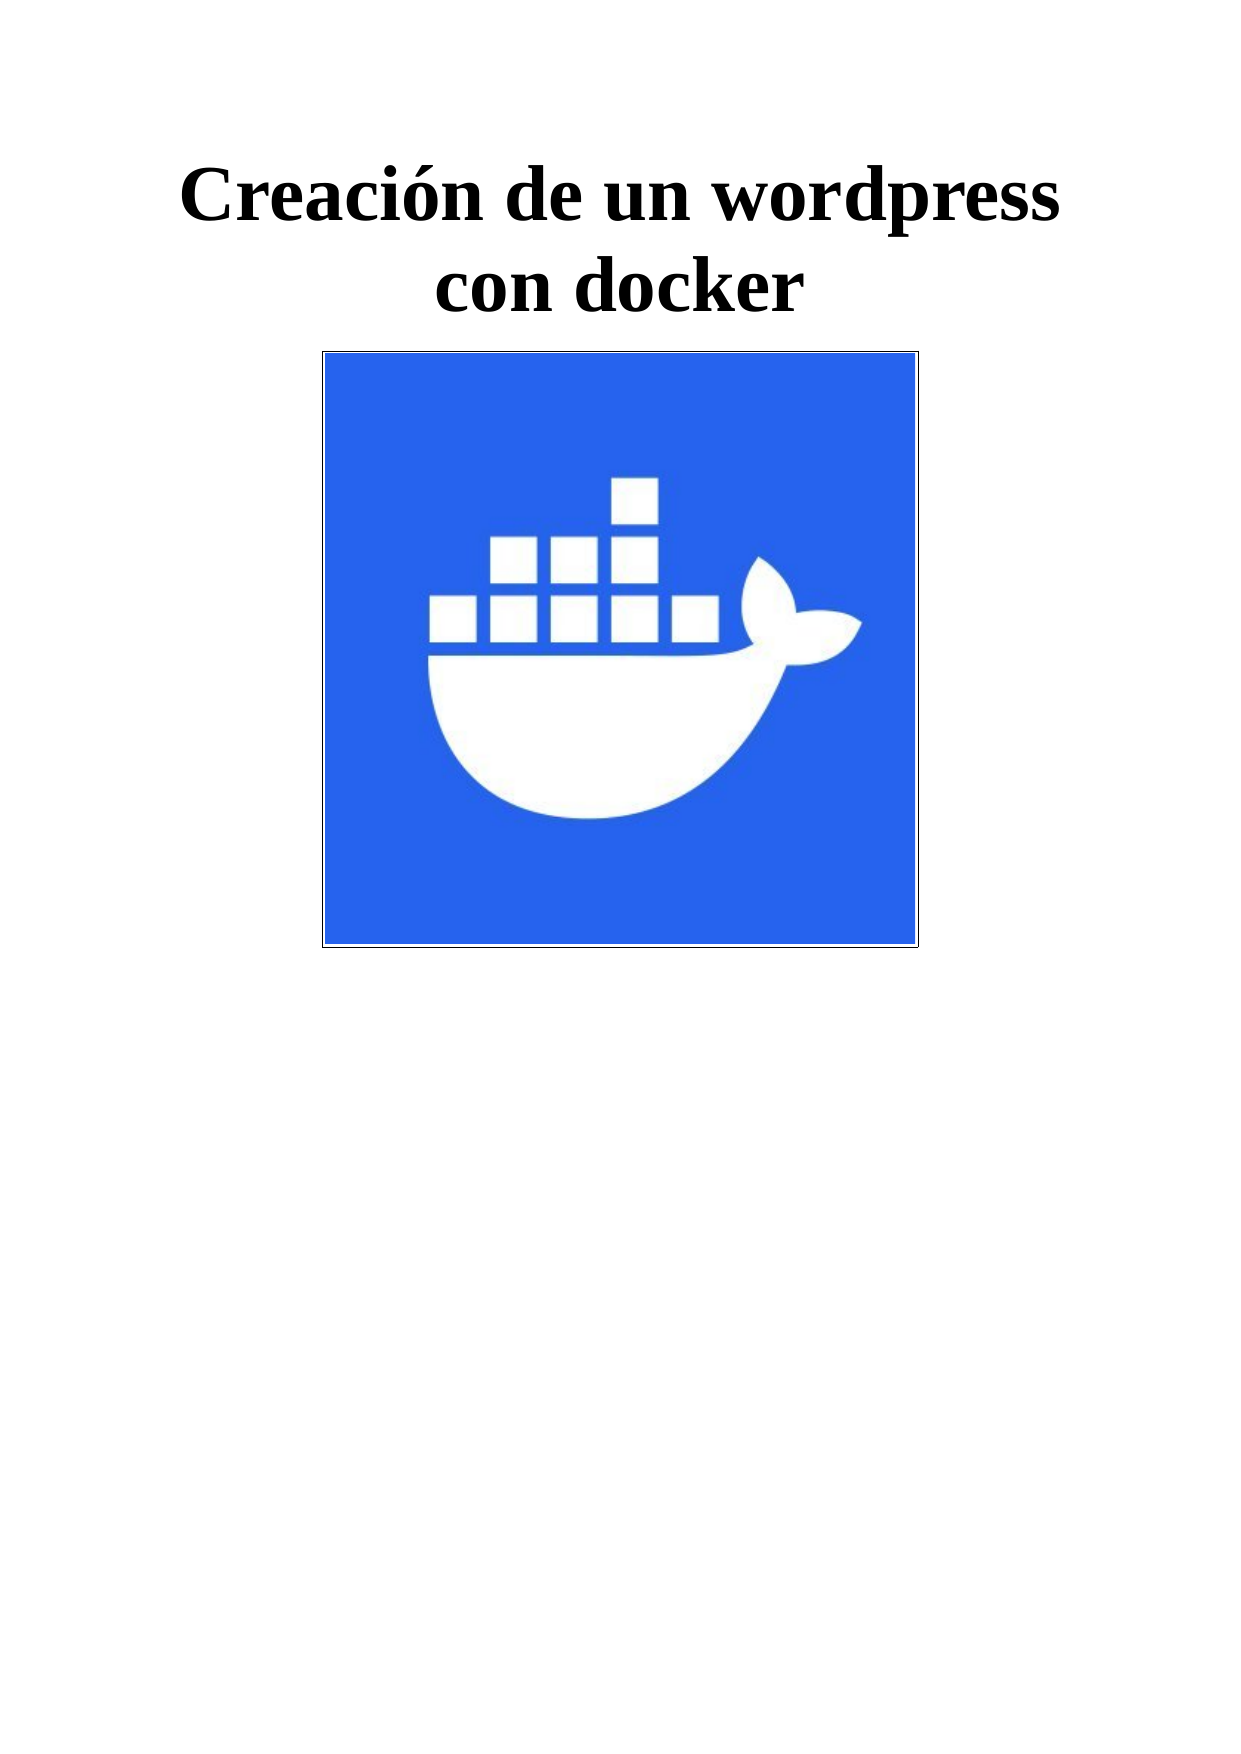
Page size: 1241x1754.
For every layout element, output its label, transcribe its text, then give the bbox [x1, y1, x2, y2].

text Creación de un wordpress con docker [118, 147, 1122, 329]
picture [325, 353, 916, 944]
